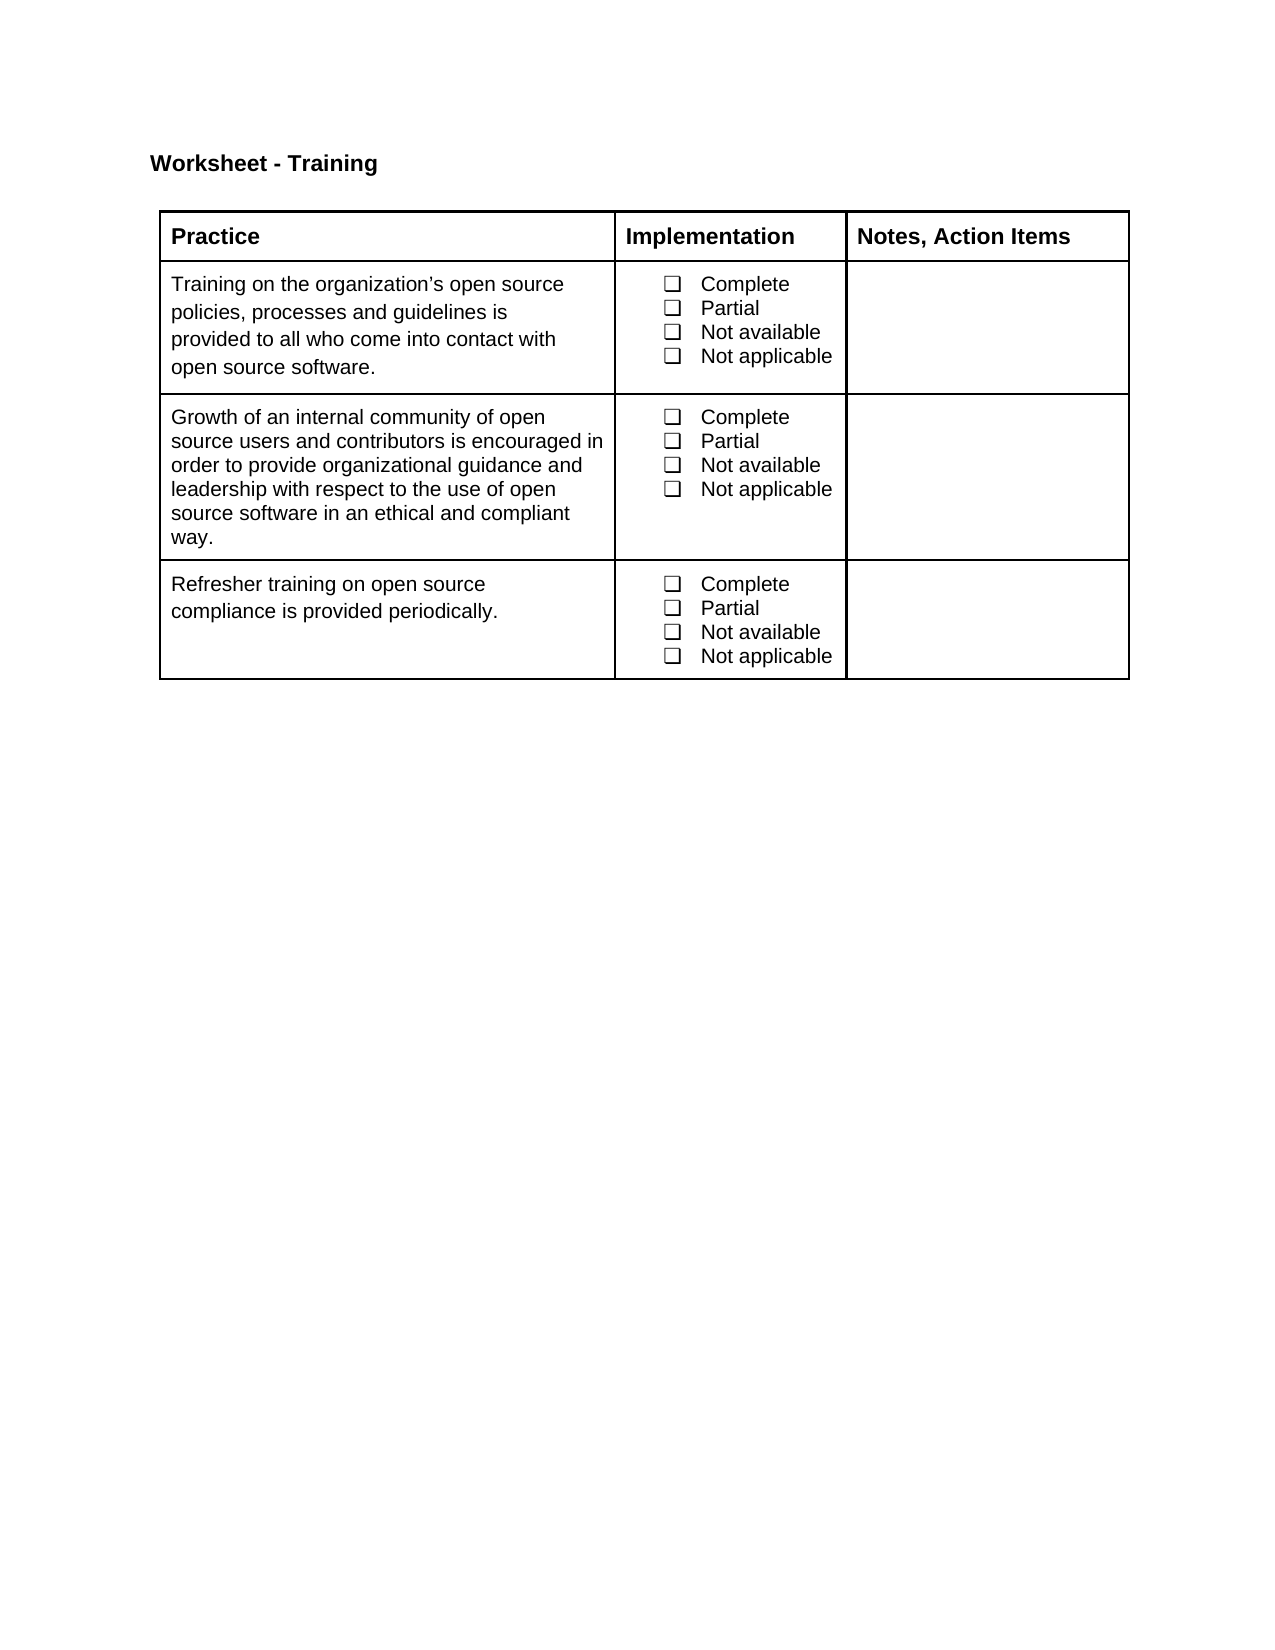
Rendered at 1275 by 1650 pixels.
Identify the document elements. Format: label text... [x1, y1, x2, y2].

table_cell Complete Partial Not available Not applicable [616, 561, 845, 678]
table_cell Refresher training on open source compliance is provided periodically. [161, 561, 614, 678]
table_cell Training on the organization’s open source policies, processes and guidelines is provided to all who come into contact with open source software. [161, 262, 614, 393]
table_cell [848, 262, 1128, 393]
table_cell Growth of an internal community of open source users and contributors is encouraged in order to provide organizational guidance and leadership with respect to the use of open source software in an ethical and compliant way. [161, 395, 614, 559]
table_header Practice [161, 213, 614, 260]
table_header Notes, Action Items [848, 213, 1128, 260]
table_cell [848, 395, 1128, 559]
table_cell [848, 561, 1128, 678]
table_header Implementation [616, 213, 845, 260]
text Worksheet - Training [150, 150, 1125, 176]
table_cell Complete Partial Not available Not applicable [616, 395, 845, 559]
table_cell Complete Partial Not available Not applicable [616, 262, 845, 393]
